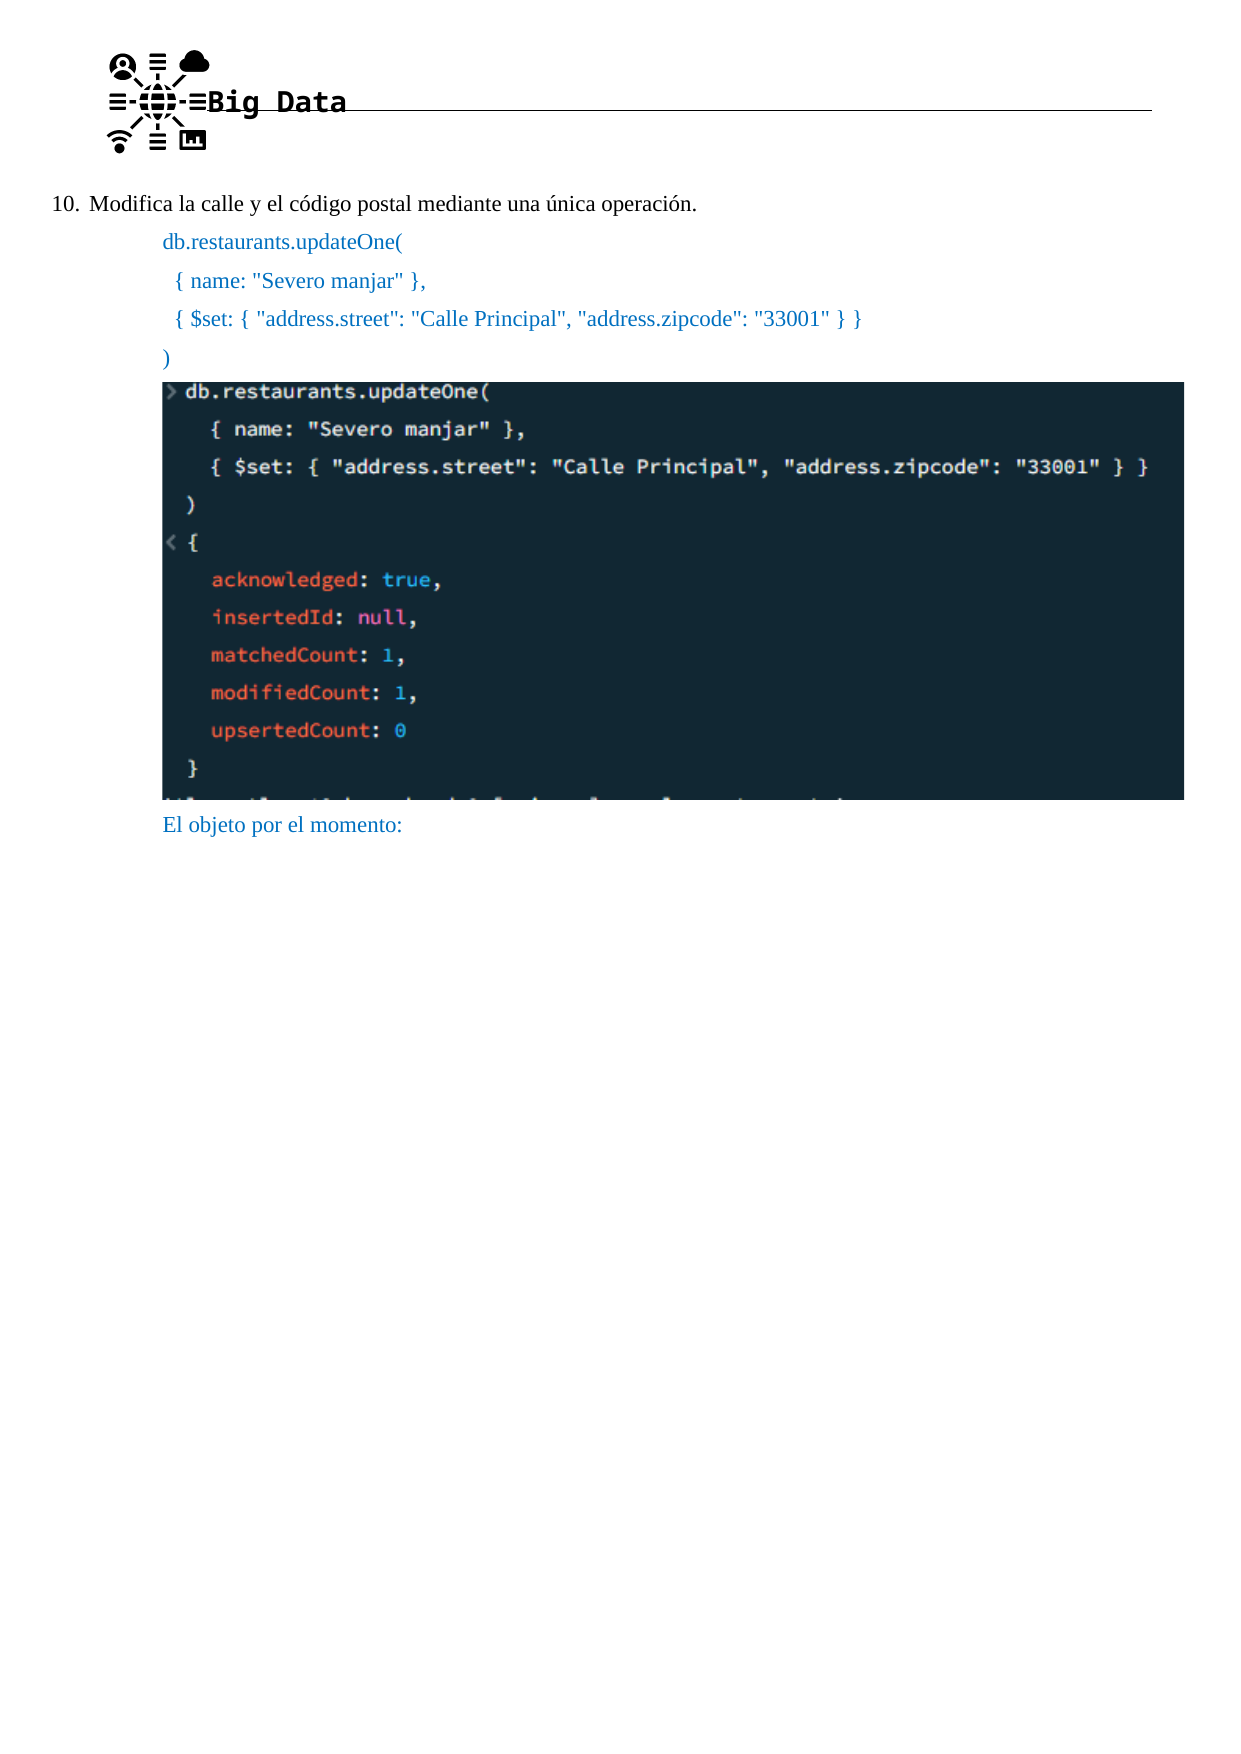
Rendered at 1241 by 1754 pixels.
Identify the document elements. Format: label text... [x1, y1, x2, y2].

list Modifica la calle y el código postal mediante una única operación. [51, 190, 1141, 216]
text { $set: { "address.street": "Calle Principal", "address.zipcode": "33001" } } [162, 305, 1141, 331]
text El objeto por el momento: [162, 811, 1141, 838]
text db.restaurants.updateOne( [162, 228, 1141, 254]
text { name: "Severo manjar" }, [162, 267, 1141, 293]
text ) [162, 343, 1141, 370]
